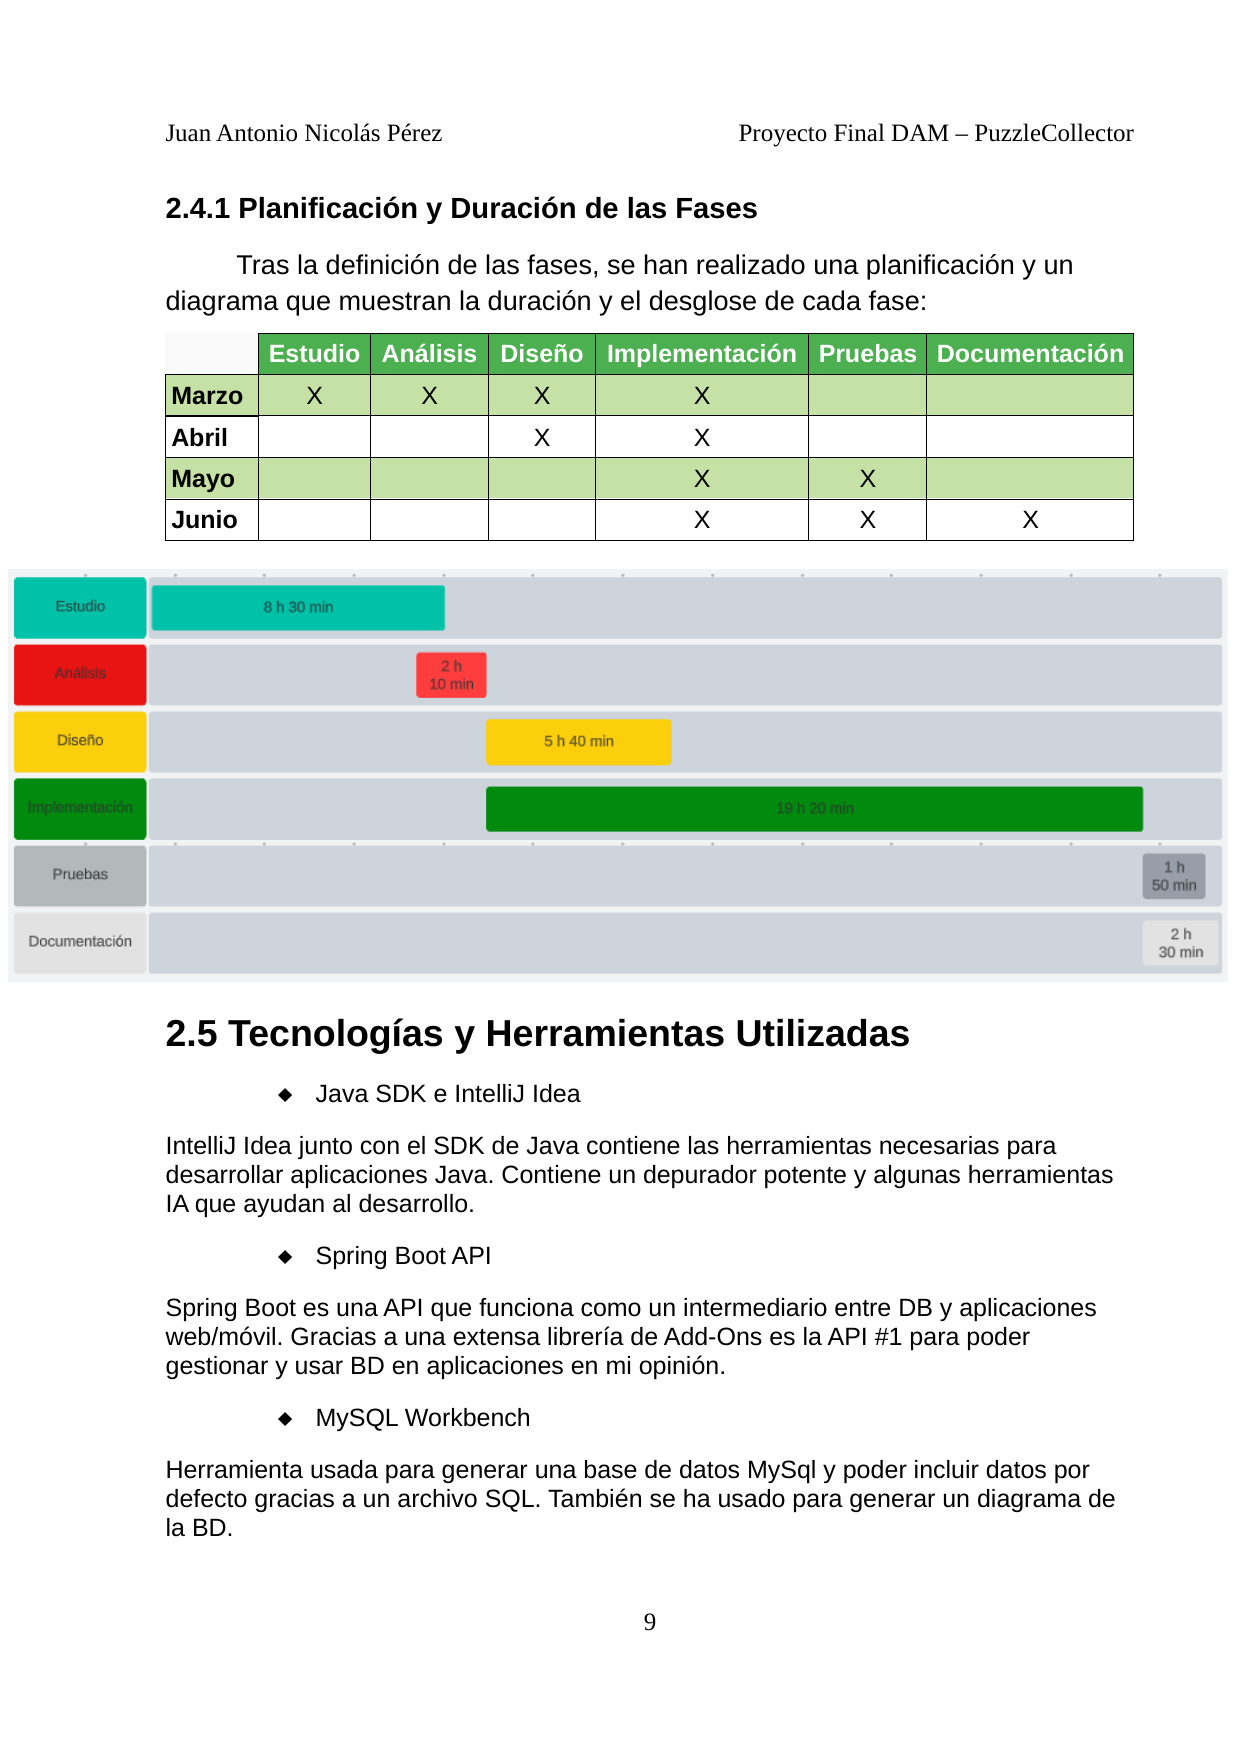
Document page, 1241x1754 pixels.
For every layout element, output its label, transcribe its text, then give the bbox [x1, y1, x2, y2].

table_cell X [927, 500, 1133, 540]
table_cell [259, 500, 370, 540]
text IntelliJ Idea junto con el SDK de Java contiene las herramientas necesarias para desarrollar aplicaciones Java. Contiene un depurador potente y algunas herramientas IA que ayudan al desarrollo. [165, 1131, 1134, 1217]
table_header Pruebas [809, 334, 926, 374]
table_header Análisis [371, 334, 488, 374]
table_cell X [259, 375, 370, 415]
subtitle 2.5 Tecnologías y Herramientas Utilizadas [165, 982, 1134, 1054]
text Tras la definición de las fases, se han realizado una planificación y un diagrama que muestran la duración y el desglose de cada fase: [165, 249, 1134, 316]
table_cell X [809, 458, 926, 498]
table_cell X [489, 375, 595, 415]
table_cell Abril [166, 417, 258, 457]
table_cell [371, 416, 488, 457]
table_cell Junio [166, 500, 258, 540]
text Herramienta usada para generar una base de datos MySql y poder incluir datos por defecto gracias a un archivo SQL. También se ha usado para generar un diagrama de la BD. [165, 1456, 1134, 1542]
table_cell [927, 458, 1133, 498]
table_cell Mayo [166, 458, 258, 498]
list MySQL Workbench [278, 1403, 1134, 1432]
table_cell [489, 458, 595, 498]
table_cell [927, 375, 1133, 415]
table_cell X [809, 500, 926, 540]
table_cell [489, 500, 595, 540]
table_cell [809, 416, 926, 457]
table_header Implementación [596, 334, 808, 374]
text Spring Boot es una API que funciona como un intermediario entre DB y aplicaciones web/móvil. Gracias a una extensa librería de Add-Ons es la API #1 para poder gestionar y usar BD en aplicaciones en mi opinión. [165, 1293, 1134, 1379]
picture [7, 569, 1228, 982]
list Java SDK e IntelliJ Idea [278, 1079, 1134, 1108]
subtitle 2.4.1 Planificación y Duración de las Fases [165, 191, 1134, 224]
table_cell [259, 416, 370, 457]
table_cell X [596, 500, 808, 540]
table_header [165, 333, 258, 374]
table_cell [259, 458, 370, 498]
table_cell [809, 375, 926, 415]
table_cell [927, 416, 1133, 457]
table_header Estudio [259, 334, 370, 374]
table_cell Marzo [166, 375, 258, 415]
table_cell [371, 500, 488, 540]
table_header Documentación [927, 334, 1133, 374]
table_cell X [489, 416, 595, 457]
table_header Diseño [489, 334, 595, 374]
table_cell [371, 458, 488, 498]
table_cell X [371, 375, 488, 415]
table_cell X [596, 416, 808, 457]
table_cell X [596, 458, 808, 498]
table_cell X [596, 375, 808, 415]
list Spring Boot API [278, 1241, 1134, 1270]
